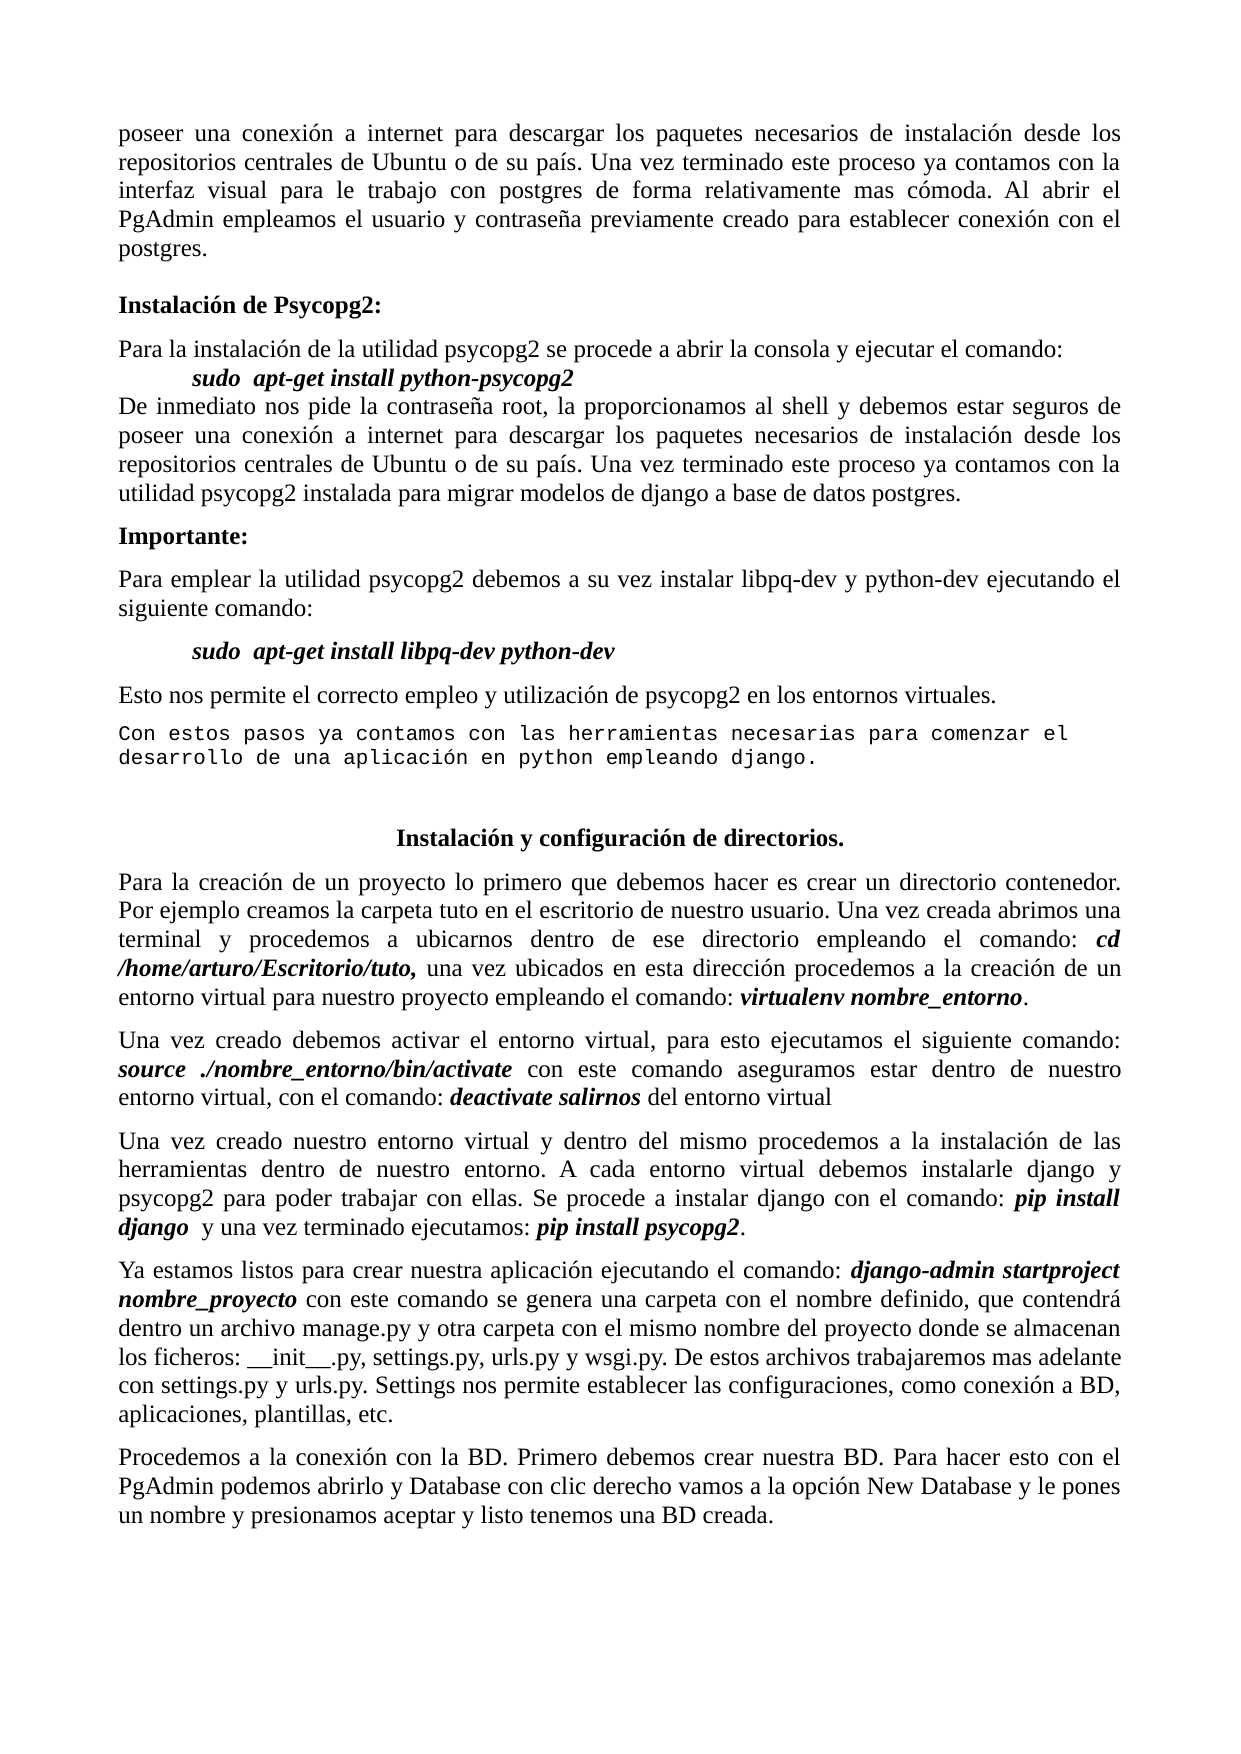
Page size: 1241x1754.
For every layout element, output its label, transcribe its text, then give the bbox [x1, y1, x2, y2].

text Instalación y configuración de directorios. [118, 823, 1122, 852]
text Ya estamos listos para crear nuestra aplicación ejecutando el comando: django-admin startproject nombre_proyecto con este comando se genera una carpeta con el nombre definido, que contendrá dentro un archivo manage.py y otra carpeta con el mismo nombre del proyecto donde se almacenan los ficheros: __init__.py, settings.py, urls.py y wsgi.py. De estos archivos trabajaremos mas adelante con settings.py y urls.py. Settings nos permite establecer las configuraciones, como conexión a BD, aplicaciones, plantillas, etc. [118, 1255, 1122, 1428]
text Una vez creado nuestro entorno virtual y dentro del mismo procedemos a la instalación de las herramientas dentro de nuestro entorno. A cada entorno virtual debemos instalarle django y psycopg2 para poder trabajar con ellas. Se procede a instalar django con el comando: pip install django y una vez terminado ejecutamos: pip install psycopg2. [118, 1126, 1122, 1241]
text Con estos pasos ya contamos con las herramientas necesarias para comenzar el desarrollo de una aplicación en python empleando django. [118, 723, 1122, 770]
text sudo apt-get install libpq-dev python-dev [118, 636, 1122, 665]
text Importante: [118, 521, 1122, 550]
text Para emplear la utilidad psycopg2 debemos a su vez instalar libpq-dev y python-dev ejecutando el siguiente comando: [118, 564, 1122, 622]
text Para la creación de un proyecto lo primero que debemos hacer es crear un directorio contenedor. Por ejemplo creamos la carpeta tuto en el escritorio de nuestro usuario. Una vez creada abrimos una terminal y procedemos a ubicarnos dentro de ese directorio empleando el comando: cd /home/arturo/Escritorio/tuto, una vez ubicados en esta dirección procedemos a la creación de un entorno virtual para nuestro proyecto empleando el comando: virtualenv nombre_entorno. [118, 867, 1122, 1010]
text De inmediato nos pide la contraseña root, la proporcionamos al shell y debemos estar seguros de poseer una conexión a internet para descargar los paquetes necesarios de instalación desde los repositorios centrales de Ubuntu o de su país. Una vez terminado este proceso ya contamos con la utilidad psycopg2 instalada para migrar modelos de django a base de datos postgres. [118, 391, 1122, 506]
text Instalación de Psycopg2: [118, 291, 1122, 319]
text Una vez creado debemos activar el entorno virtual, para esto ejecutamos el siguiente comando: source ./nombre_entorno/bin/activate con este comando aseguramos estar dentro de nuestro entorno virtual, con el comando: deactivate salirnos del entorno virtual [118, 1025, 1122, 1111]
text sudo apt-get install python-psycopg2 [118, 363, 1122, 391]
text poseer una conexión a internet para descargar los paquetes necesarios de instalación desde los repositorios centrales de Ubuntu o de su país. Una vez terminado este proceso ya contamos con la interfaz visual para le trabajo con postgres de forma relativamente mas cómoda. Al abrir el PgAdmin empleamos el usuario y contraseña previamente creado para establecer conexión con el postgres. [118, 118, 1122, 262]
text Procedemos a la conexión con la BD. Primero debemos crear nuestra BD. Para hacer esto con el PgAdmin podemos abrirlo y Database con clic derecho vamos a la opción New Database y le pones un nombre y presionamos aceptar y listo tenemos una BD creada. [118, 1442, 1122, 1529]
text Para la instalación de la utilidad psycopg2 se procede a abrir la consola y ejecutar el comando: [118, 334, 1122, 363]
text Esto nos permite el correcto empleo y utilización de psycopg2 en los entornos virtuales. [118, 680, 1122, 708]
